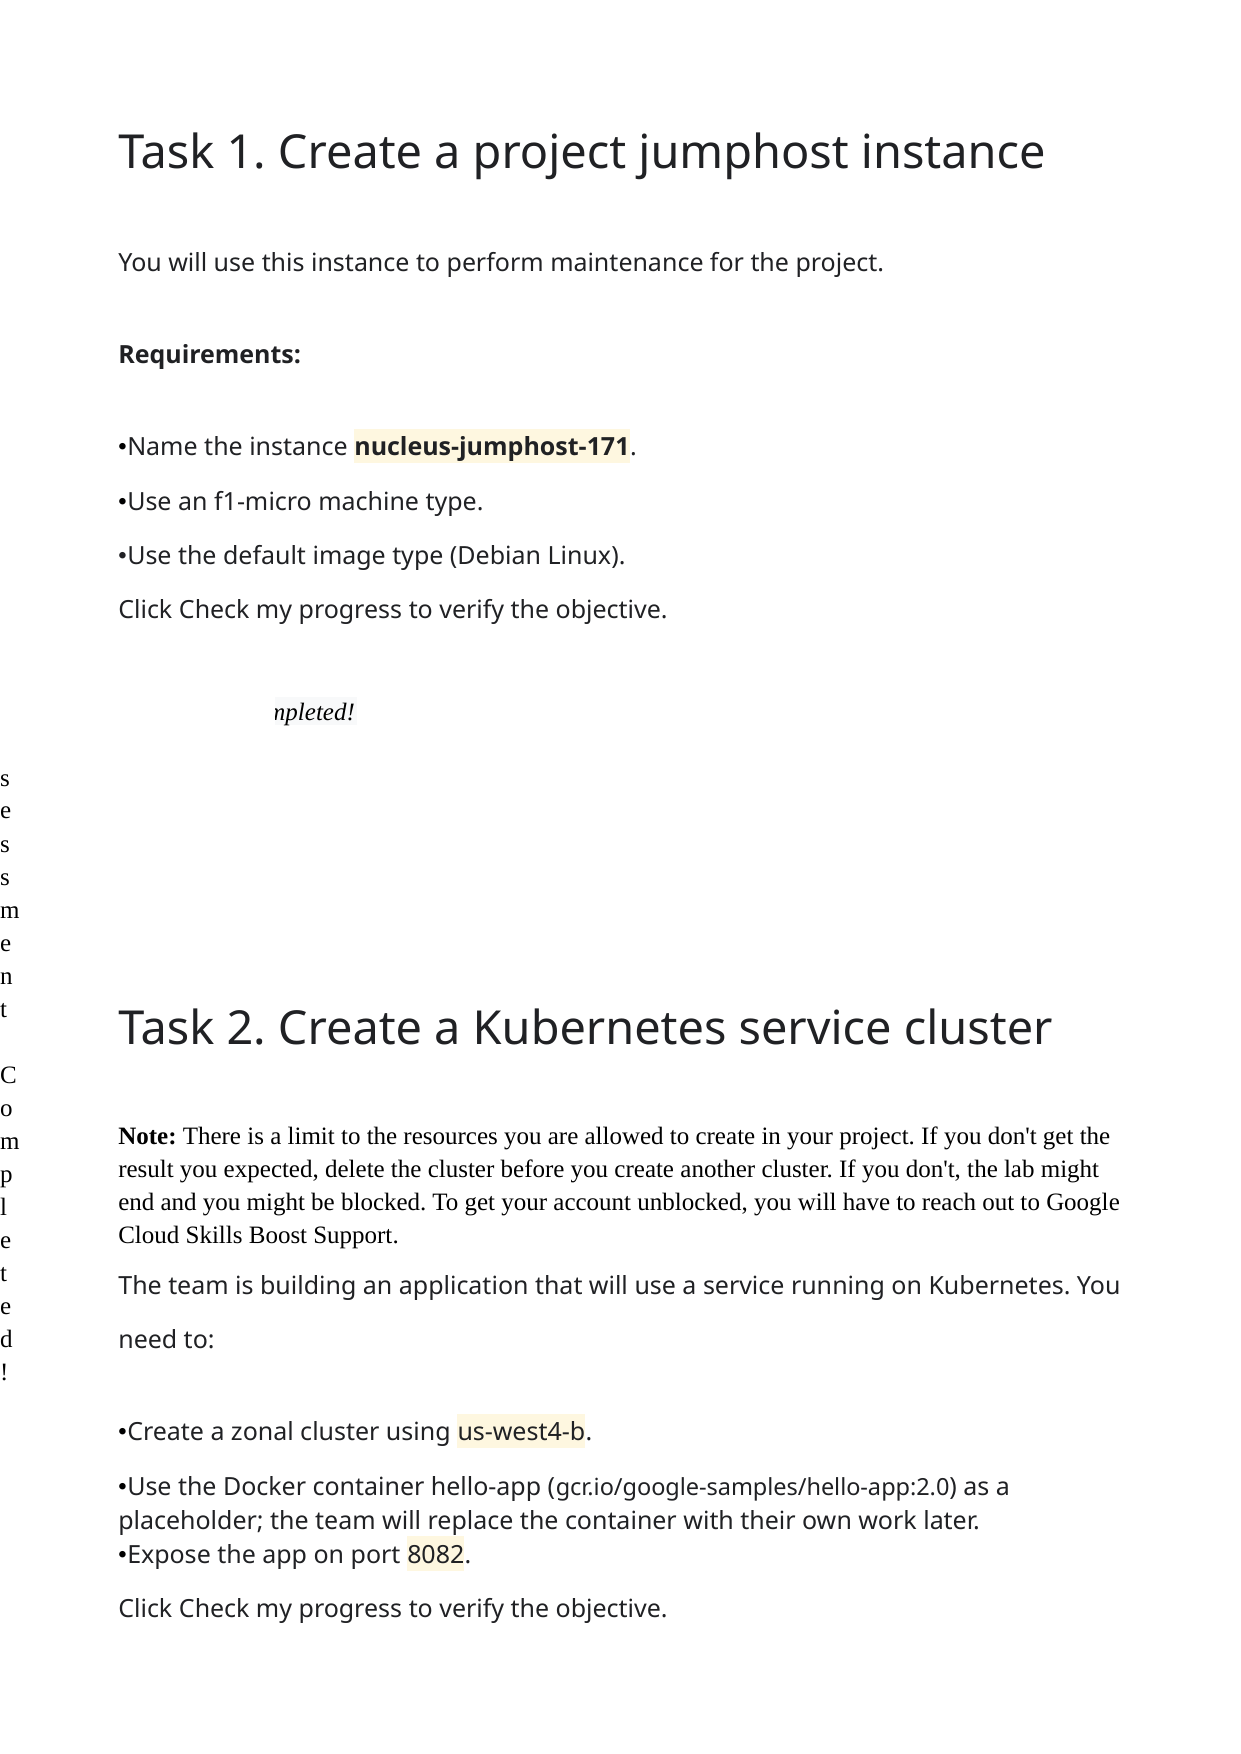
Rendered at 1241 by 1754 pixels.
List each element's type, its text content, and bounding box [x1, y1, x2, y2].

list Use the default image type (Debian Linux). [118, 538, 1122, 572]
text The team is building an application that will use a service running on Kubernetes. You need to: [118, 1267, 1122, 1356]
text Click Check my progress to verify the objective. [118, 1591, 1122, 1625]
list Use an f1-micro machine type. [118, 483, 1122, 517]
list Create a zonal cluster using us-west4-b. [118, 1414, 1122, 1448]
text Requirements: [118, 337, 1122, 371]
subtitle Task 2. Create a Kubernetes service cluster [118, 994, 1122, 1058]
list Name the instance nucleus-jumphost-171. [118, 429, 1122, 463]
subtitle Task 1. Create a project jumphost instance [118, 118, 1122, 182]
text You will use this instance to perform maintenance for the project. [118, 245, 1122, 279]
list Expose the app on port 8082. [118, 1536, 1122, 1571]
text Assessment Completed! [0, 697, 1122, 753]
text Note: There is a limit to the resources you are allowed to create in your project. If you don't get the result you expected, delete the cluster before you create another cluster. If you don't, the lab might end and you might be blocked. To get your account unblocked, you will have to reach out to Google Cloud Skills Boost Support. [118, 1121, 1122, 1248]
list Use the Docker container hello-app (gcr.io/google-samples/hello-app:2.0) as a placeholder; the team will replace the container with their own work later. [118, 1468, 1122, 1536]
text Click Check my progress to verify the objective. [118, 592, 1122, 626]
